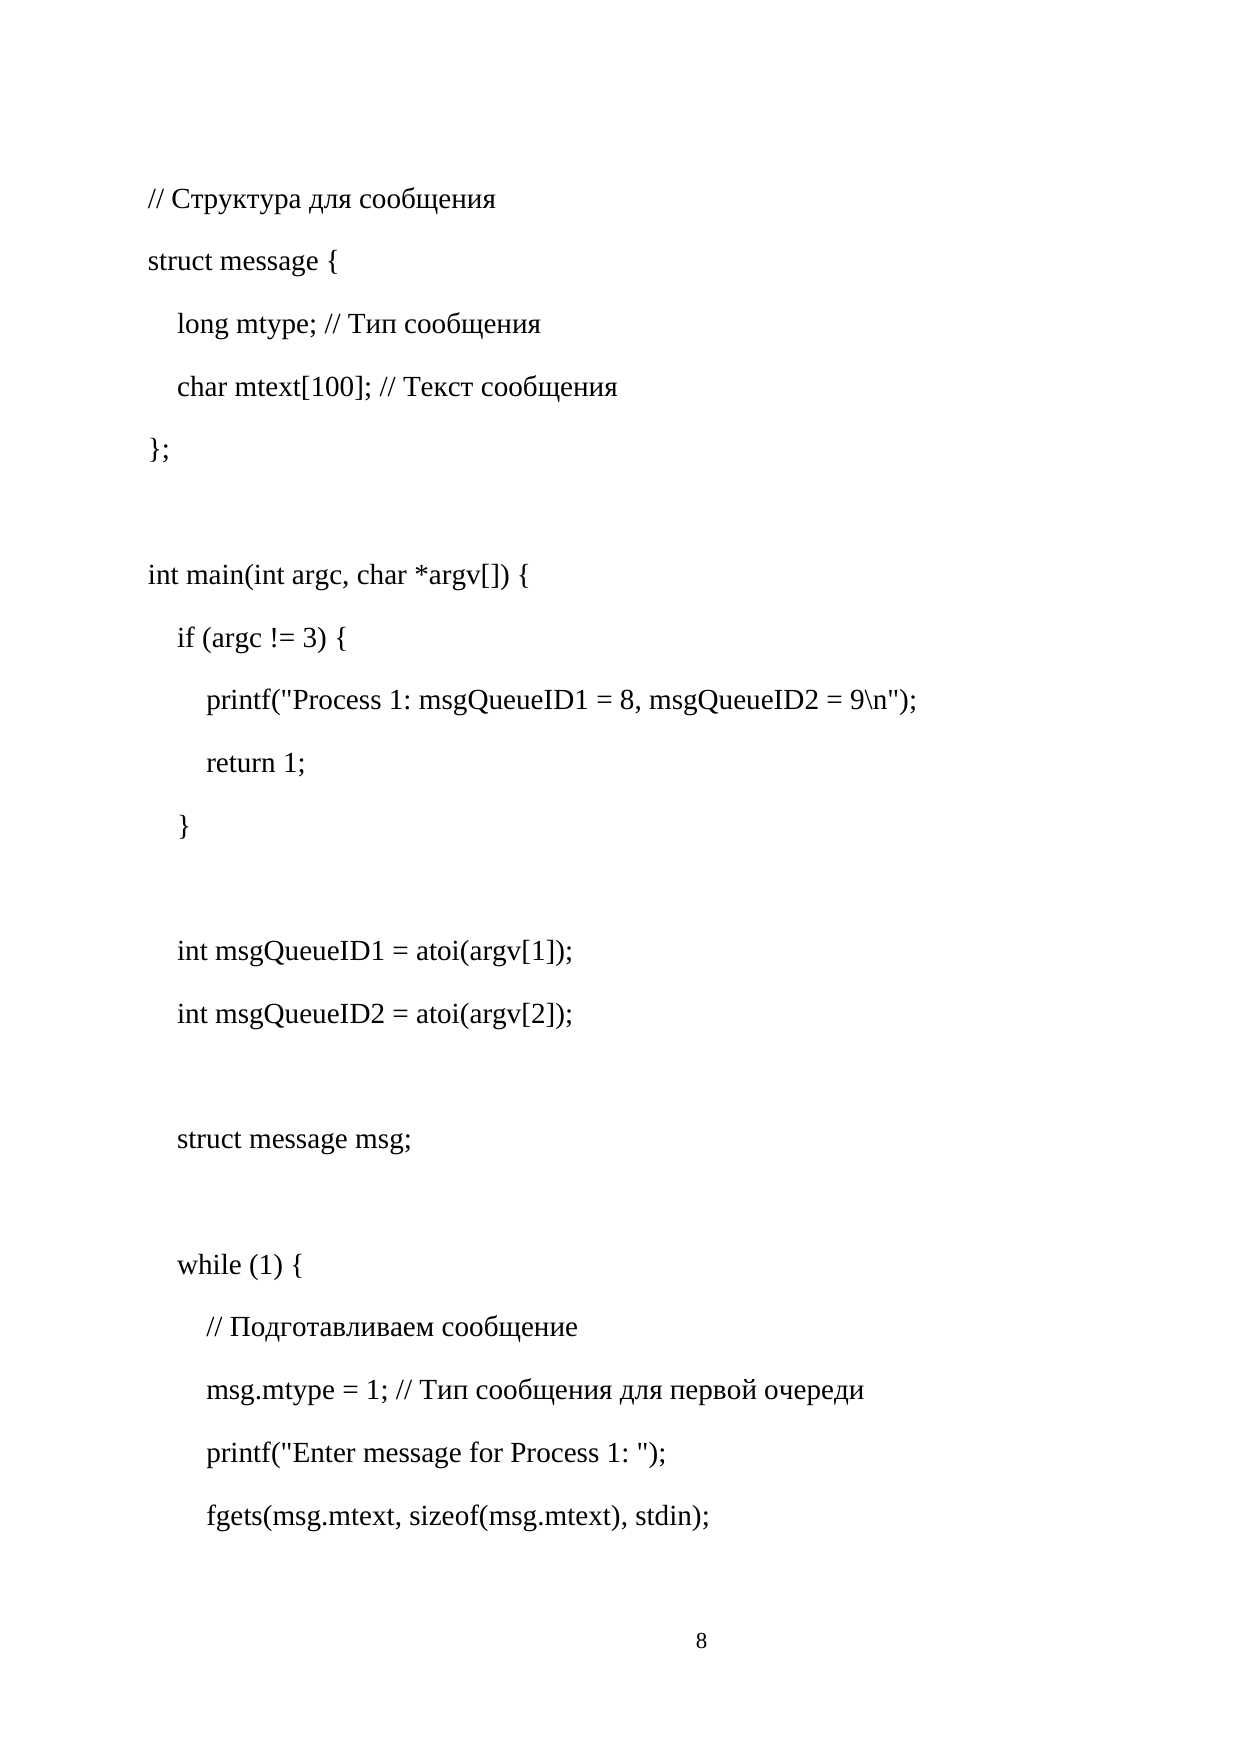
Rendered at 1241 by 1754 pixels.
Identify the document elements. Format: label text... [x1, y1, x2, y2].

text struct message { [148, 243, 1181, 277]
text return 1; [148, 745, 1181, 779]
text } [148, 808, 1181, 841]
text }; [148, 432, 1181, 465]
text int msgQueueID1 = atoi(argv[1]); [148, 933, 1181, 967]
text if (argc != 3) { [148, 620, 1181, 653]
text // Структура для сообщения [148, 181, 1181, 214]
text char mtext[100]; // Текст сообщения [148, 369, 1181, 402]
text fgets(msg.mtext, sizeof(msg.mtext), stdin); [148, 1498, 1181, 1531]
text printf("Process 1: msgQueueID1 = 8, msgQueueID2 = 9\n"); [148, 682, 1181, 716]
text while (1) { [148, 1247, 1181, 1280]
text struct message msg; [148, 1121, 1181, 1155]
text printf("Enter message for Process 1: "); [148, 1435, 1181, 1468]
text int main(int argc, char *argv[]) { [148, 557, 1181, 591]
text long mtype; // Тип сообщения [148, 306, 1181, 340]
text int msgQueueID2 = atoi(argv[2]); [148, 996, 1181, 1029]
text msg.mtype = 1; // Тип сообщения для первой очереди [148, 1372, 1181, 1406]
text // Подготавливаем сообщение [148, 1309, 1181, 1343]
